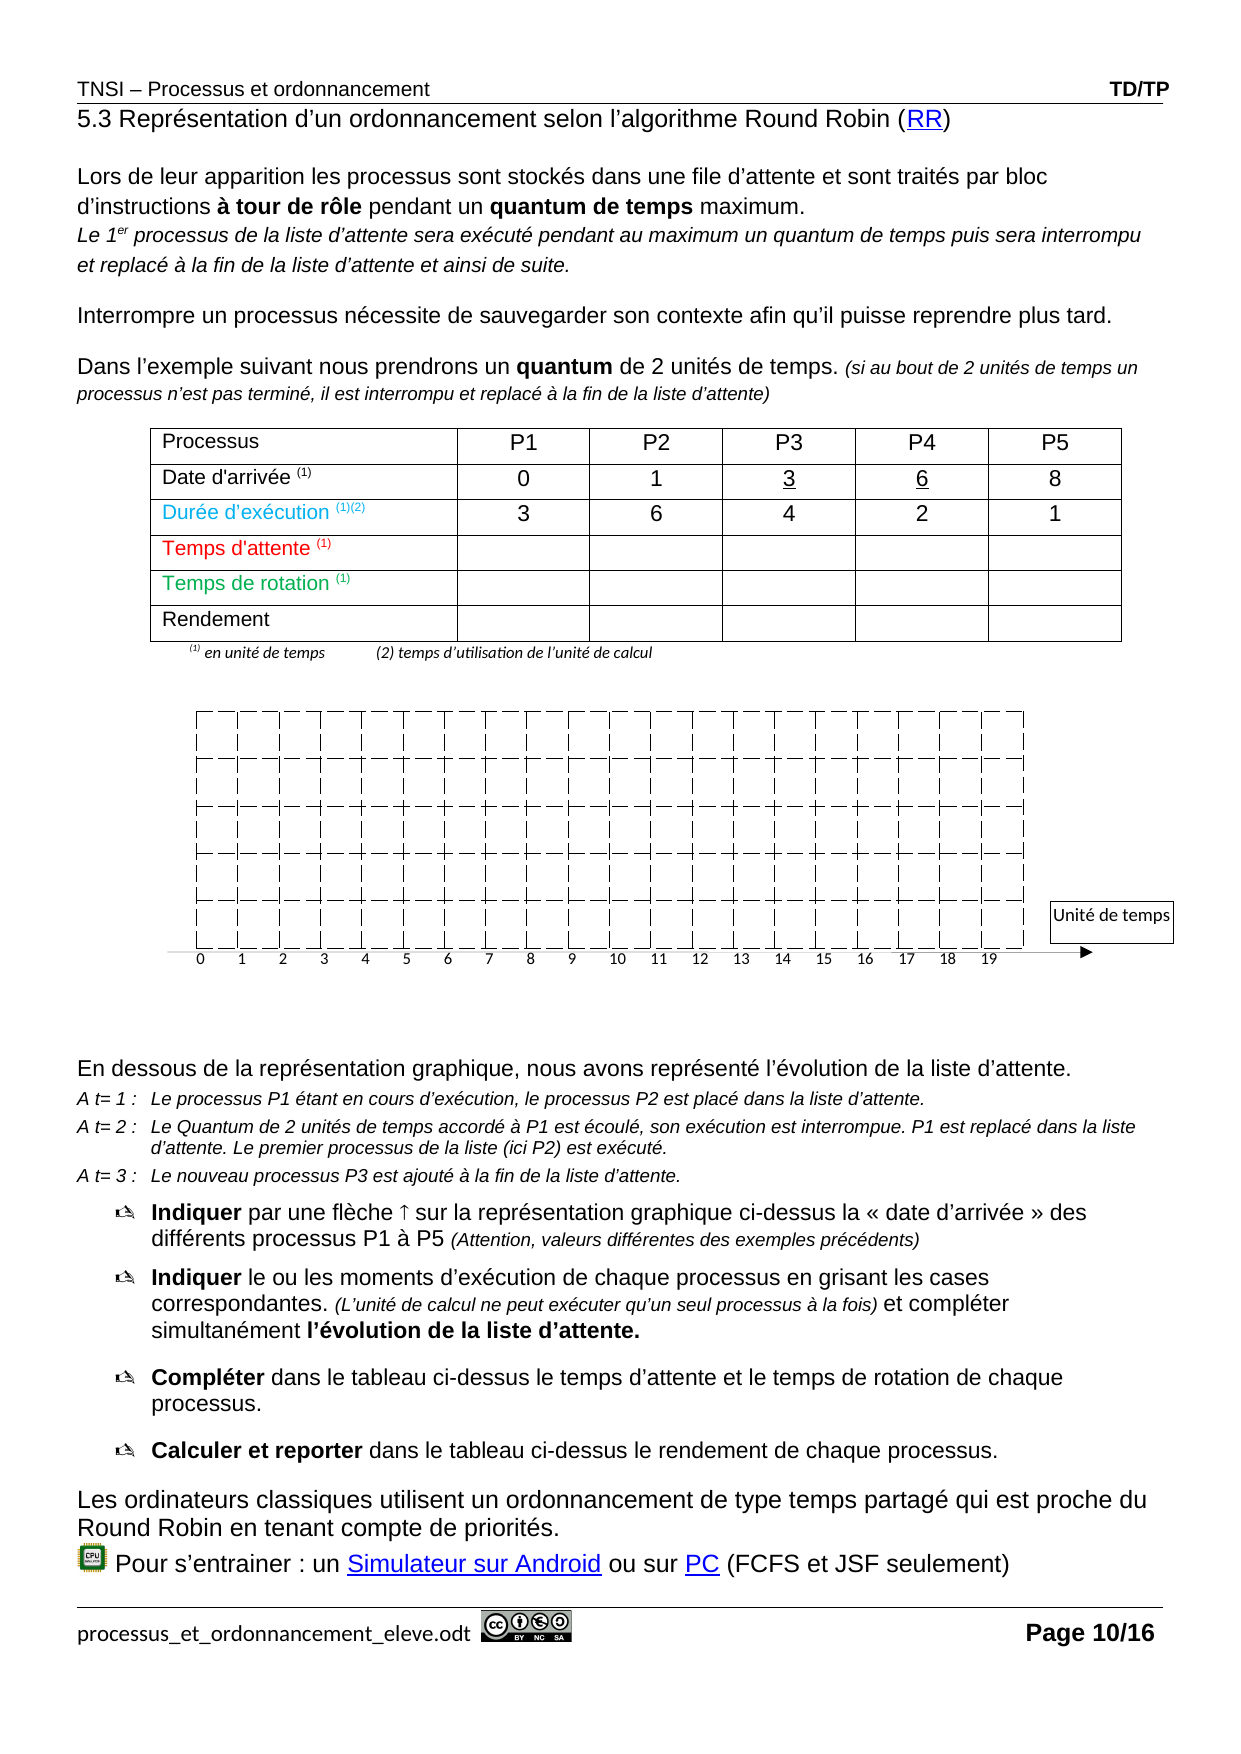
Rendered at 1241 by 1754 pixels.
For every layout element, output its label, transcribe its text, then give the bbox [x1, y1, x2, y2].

table_cell [486, 806, 527, 853]
table_header [151, 711, 197, 758]
list Compléter dans le tableau ci-dessus le temps d’attente et le temps de rotation de chaque processus. [114, 1364, 1163, 1417]
table_cell [486, 900, 527, 947]
table_cell [568, 758, 609, 806]
table_header [816, 711, 857, 758]
table_cell [279, 758, 320, 806]
table_cell [568, 900, 609, 947]
table_cell [527, 806, 568, 853]
table_cell [458, 571, 589, 605]
table_cell [899, 758, 940, 806]
table_cell [989, 606, 1121, 641]
table_cell 4 [362, 953, 403, 995]
table_cell [151, 758, 197, 806]
table_cell [775, 948, 816, 952]
table_cell [444, 900, 486, 947]
table_cell 9 [568, 953, 609, 995]
list Indiquer par une flèche  sur la représentation graphique ci-dessus la « date d’arrivée » des différents processus P1 à P5 (Attention, valeurs différentes des exemples précédents) [114, 1199, 1163, 1252]
table_cell [692, 806, 733, 853]
table_cell [151, 806, 197, 853]
table_header [238, 711, 279, 758]
table_cell [857, 758, 898, 806]
table_cell [816, 758, 857, 806]
table_cell 15 [816, 953, 857, 995]
text En dessous de la représentation graphique, nous avons représenté l’évolution de la liste d’attente. [77, 1055, 1163, 1081]
table_cell [609, 853, 651, 900]
table_cell [733, 948, 774, 952]
table_cell [981, 806, 1023, 853]
table_cell 6 [444, 953, 486, 995]
text A t= 3 : Le nouveau processus P3 est ajouté à la fin de la liste d’attente. [77, 1165, 1163, 1186]
table_cell [940, 853, 981, 900]
table_cell [981, 758, 1023, 806]
table_header P1 [458, 429, 589, 464]
table_cell [856, 606, 988, 641]
table_header [857, 711, 898, 758]
table_cell 14 [775, 953, 816, 995]
text Le 1er processus de la liste d’attente sera exécuté pendant au maximum un quantum de temps puis sera interrompu et replacé à la fin de la liste d’attente et ainsi de suite. [77, 223, 1163, 277]
table_header [733, 711, 774, 758]
table_cell [151, 900, 197, 947]
picture [481, 1610, 572, 1642]
table_header [403, 711, 444, 758]
table_header [279, 711, 320, 758]
table_header P2 [590, 429, 722, 464]
table_cell [723, 606, 855, 641]
table_cell [816, 900, 857, 947]
table_cell [362, 806, 403, 853]
table_cell [775, 900, 816, 947]
table_cell [320, 806, 362, 853]
table_header [692, 711, 733, 758]
picture [76, 1542, 108, 1573]
table_cell [609, 900, 651, 947]
table_cell 10 [609, 953, 651, 995]
table_cell 2 [856, 500, 988, 534]
table_header [568, 711, 609, 758]
table_cell [692, 853, 733, 900]
table_cell [362, 900, 403, 947]
table_cell [856, 571, 988, 605]
table_cell [362, 853, 403, 900]
table_cell 6 [590, 500, 722, 534]
table_cell 19 [981, 953, 1023, 995]
table_cell [527, 853, 568, 900]
table_cell [733, 900, 774, 947]
table_cell [590, 571, 722, 605]
table_cell [568, 806, 609, 853]
table_cell [733, 806, 774, 853]
table_cell 3 [723, 465, 855, 499]
table_cell [692, 758, 733, 806]
table_cell [989, 536, 1121, 570]
table_cell [816, 806, 857, 853]
table_cell [899, 948, 940, 952]
table_cell [320, 900, 362, 947]
table_cell [403, 900, 444, 947]
table_cell [320, 853, 362, 900]
table_cell [723, 536, 855, 570]
table_cell [856, 536, 988, 570]
table_cell [733, 853, 774, 900]
table_cell [981, 900, 1023, 947]
table_cell 0 [458, 465, 589, 499]
table_cell 6 [856, 465, 988, 499]
table_cell 2 [279, 953, 320, 995]
table_cell Date d'arrivée (1) [151, 465, 457, 499]
table_cell 5 [403, 953, 444, 995]
table_header [362, 711, 403, 758]
table_header [609, 711, 651, 758]
table_cell [279, 806, 320, 853]
table_cell [197, 806, 238, 853]
table_cell [651, 900, 692, 947]
table_header [775, 711, 816, 758]
table_cell [989, 571, 1121, 605]
table_cell [444, 758, 486, 806]
text Les ordinateurs classiques utilisent un ordonnancement de type temps partagé qui est proche du Round Robin en tenant compte de priorités. [77, 1485, 1163, 1542]
table_cell Rendement [151, 606, 457, 641]
text A t= 1 : Le processus P1 étant en cours d’exécution, le processus P2 est placé dans la liste d’attente. [77, 1088, 1163, 1109]
table_header P3 [723, 429, 855, 464]
table_header [486, 711, 527, 758]
table_cell 12 [692, 953, 733, 995]
table_cell 13 [733, 953, 774, 995]
table_cell [568, 853, 609, 900]
text Interrompre un processus nécessite de sauvegarder son contexte afin qu’il puisse reprendre plus tard. [77, 302, 1163, 328]
table_cell [609, 806, 651, 853]
table_cell [197, 758, 238, 806]
text 5.3 Représentation d’un ordonnancement selon l’algorithme Round Robin (RR) [77, 104, 1163, 133]
table_cell [857, 806, 898, 853]
table_cell [816, 948, 857, 952]
table_cell [775, 853, 816, 900]
table_cell [362, 758, 403, 806]
table_cell [486, 758, 527, 806]
table_cell [403, 806, 444, 853]
table_cell [197, 853, 238, 900]
table_cell [857, 900, 898, 947]
table_header [899, 711, 940, 758]
table_cell [527, 900, 568, 947]
table_cell [458, 536, 589, 570]
table_cell [486, 853, 527, 900]
table_cell [590, 536, 722, 570]
table_cell [238, 853, 279, 900]
table_header Processus [151, 429, 457, 464]
table_cell 18 [940, 953, 981, 995]
table_cell [527, 758, 568, 806]
table_cell [403, 758, 444, 806]
table_cell 7 [486, 953, 527, 995]
table_cell 11 [651, 953, 692, 995]
table_cell [651, 758, 692, 806]
table_cell [816, 853, 857, 900]
table_cell 8 [989, 465, 1121, 499]
table_header [527, 711, 568, 758]
table_cell Temps de rotation (1) [151, 571, 457, 605]
table_cell 3 [458, 500, 589, 534]
table_cell [723, 571, 855, 605]
table_cell Temps d'attente (1) [151, 536, 457, 570]
table_cell [238, 900, 279, 947]
table_cell [899, 853, 940, 900]
table_cell [899, 900, 940, 947]
table_cell 1 [238, 953, 279, 995]
table_cell [403, 853, 444, 900]
text Pour s’entrainer : un Simulateur sur Android ou sur PC (FCFS et JSF seulement) [77, 1542, 1163, 1578]
table_cell [651, 806, 692, 853]
table_cell [444, 853, 486, 900]
table_cell 4 [723, 500, 855, 534]
table_cell 0 [197, 953, 238, 995]
table_header [651, 711, 692, 758]
table_cell [320, 758, 362, 806]
table_cell [857, 853, 898, 900]
text A t= 2 : Le Quantum de 2 unités de temps accordé à P1 est écoulé, son exécution est interrompue. P1 est replacé dans la liste d’attente. Le premier processus de la liste (ici P2) est exécuté. [77, 1115, 1163, 1158]
table_cell [775, 806, 816, 853]
table_cell 17 [899, 953, 940, 995]
table_cell [940, 900, 981, 947]
table_cell [857, 948, 898, 952]
table_cell 1 [989, 500, 1121, 534]
table_header [444, 711, 486, 758]
table_cell [151, 853, 197, 900]
table_cell [899, 806, 940, 853]
table_cell [279, 900, 320, 947]
table_cell [940, 758, 981, 806]
table_cell [940, 948, 981, 952]
text Lors de leur apparition les processus sont stockés dans une file d’attente et sont traités par bloc d’instructions à tour de rôle pendant un quantum de temps maximum. [77, 163, 1163, 219]
table_cell [609, 758, 651, 806]
table_cell [238, 758, 279, 806]
table_cell 8 [527, 953, 568, 995]
table_cell [981, 853, 1023, 900]
table_cell [651, 853, 692, 900]
table_cell [151, 948, 197, 995]
table_header P5 [989, 429, 1121, 464]
table_cell [775, 758, 816, 806]
table_header [320, 711, 362, 758]
table_cell 1 [590, 465, 722, 499]
table_cell [238, 806, 279, 853]
table_cell Durée d’exécution (1)(2) [151, 500, 457, 534]
table_cell 3 [320, 953, 362, 995]
table_cell [590, 606, 722, 641]
table_header P4 [856, 429, 988, 464]
text (1) en unité de temps (2) temps d’utilisation de l’unité de calcul [189, 642, 1163, 662]
table_cell 16 [857, 953, 898, 995]
table_cell [279, 853, 320, 900]
table_cell [692, 900, 733, 947]
table_cell [940, 806, 981, 853]
text Dans l’exemple suivant nous prendrons un quantum de 2 unités de temps. (si au bout de 2 unités de temps un processus n’est pas terminé, il est interrompu et replacé à la fin de la liste d’attente) [77, 353, 1163, 404]
list Indiquer le ou les moments d’exécution de chaque processus en grisant les cases correspondantes. (L’unité de calcul ne peut exécuter qu’un seul processus à la fois) et compléter simultanément l’évolution de la liste d’attente. [114, 1264, 1163, 1343]
table_header [197, 711, 238, 758]
table_cell [981, 948, 1023, 952]
table_header [981, 711, 1023, 758]
table_cell [197, 900, 238, 947]
list Calculer et reporter dans le tableau ci-dessus le rendement de chaque processus. [114, 1437, 1163, 1464]
table_header [940, 711, 981, 758]
table_cell [692, 948, 733, 952]
table_cell [458, 606, 589, 641]
table_cell [444, 806, 486, 853]
table_cell [733, 758, 774, 806]
